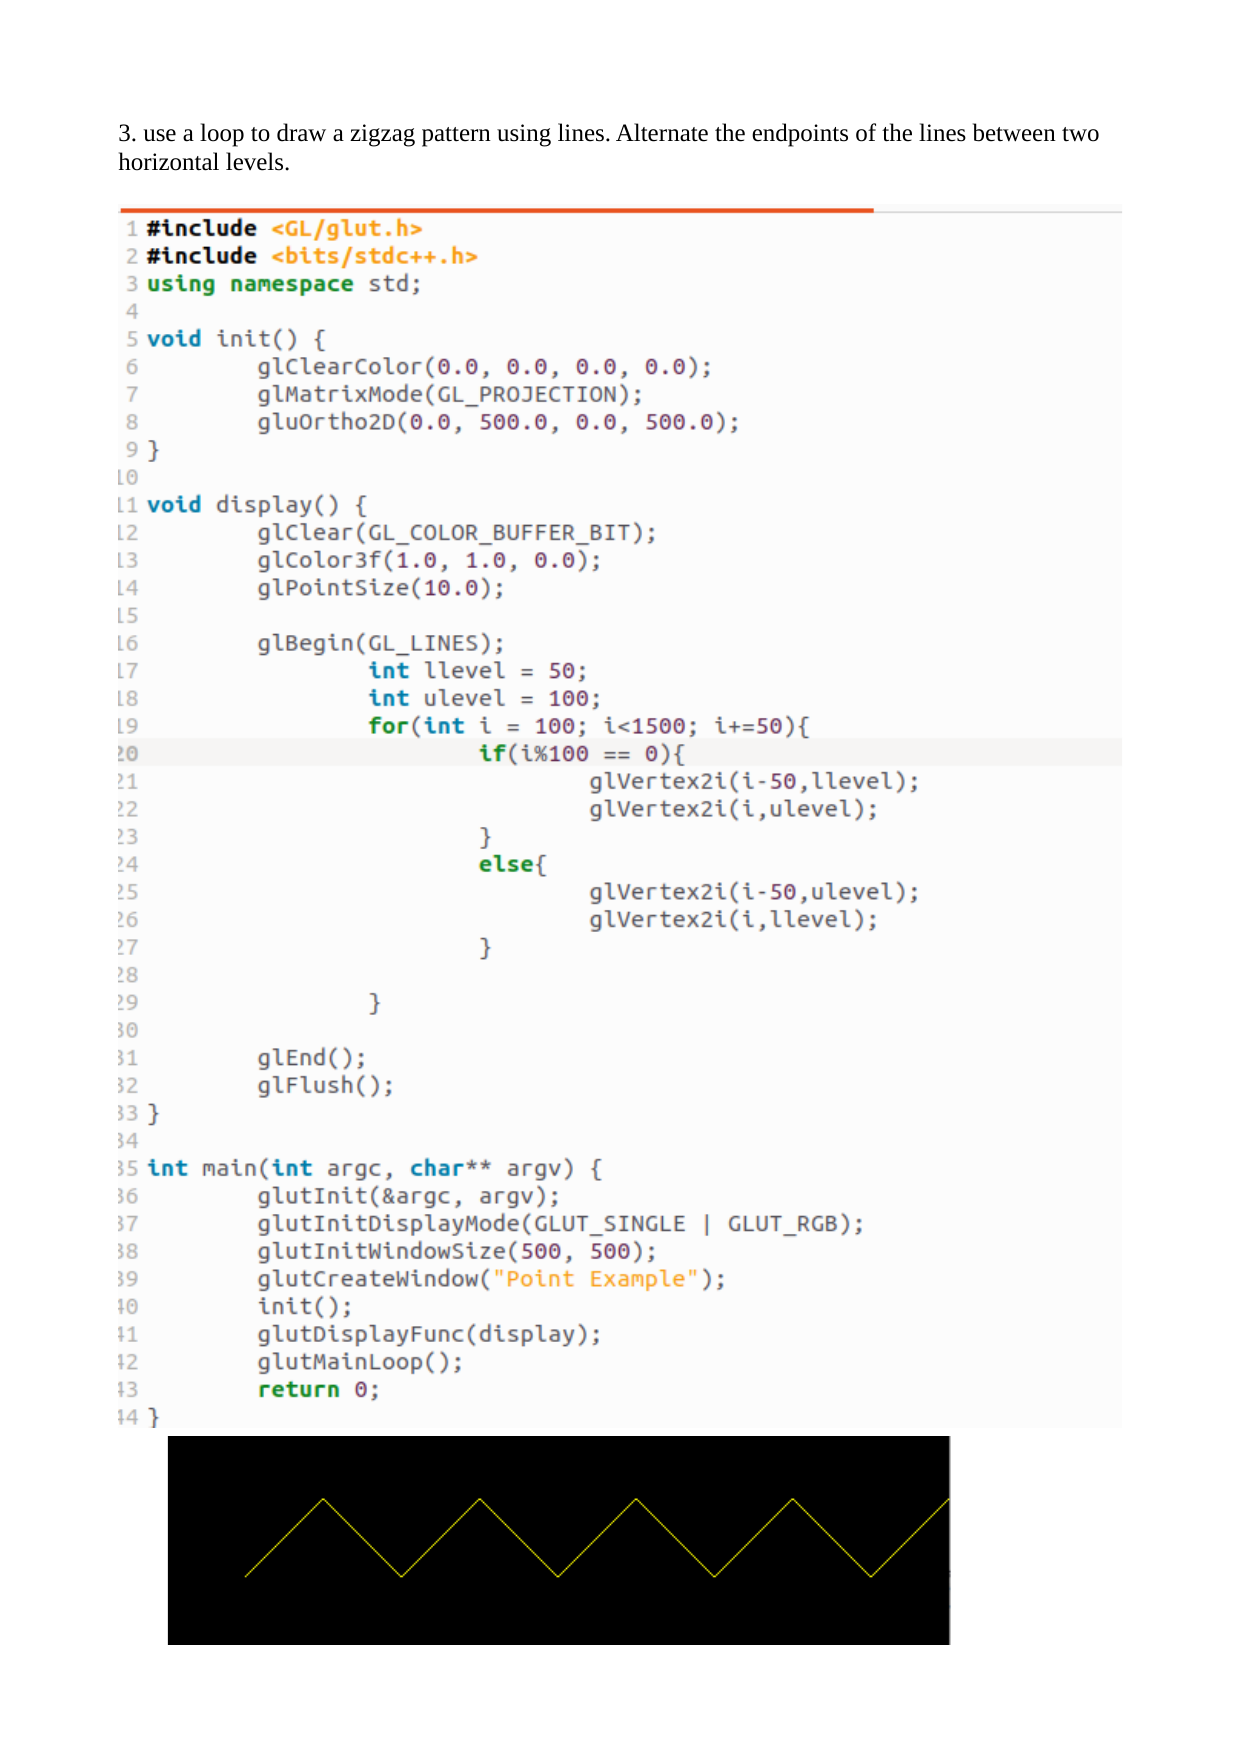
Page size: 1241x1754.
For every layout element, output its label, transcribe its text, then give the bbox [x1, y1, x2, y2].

text horizontal levels. [118, 147, 1122, 176]
text 3. use a loop to draw a zigzag pattern using lines. Alternate the endpoints of the lines between two [118, 118, 1122, 147]
picture [118, 204, 1123, 1428]
picture [167, 1436, 951, 1645]
